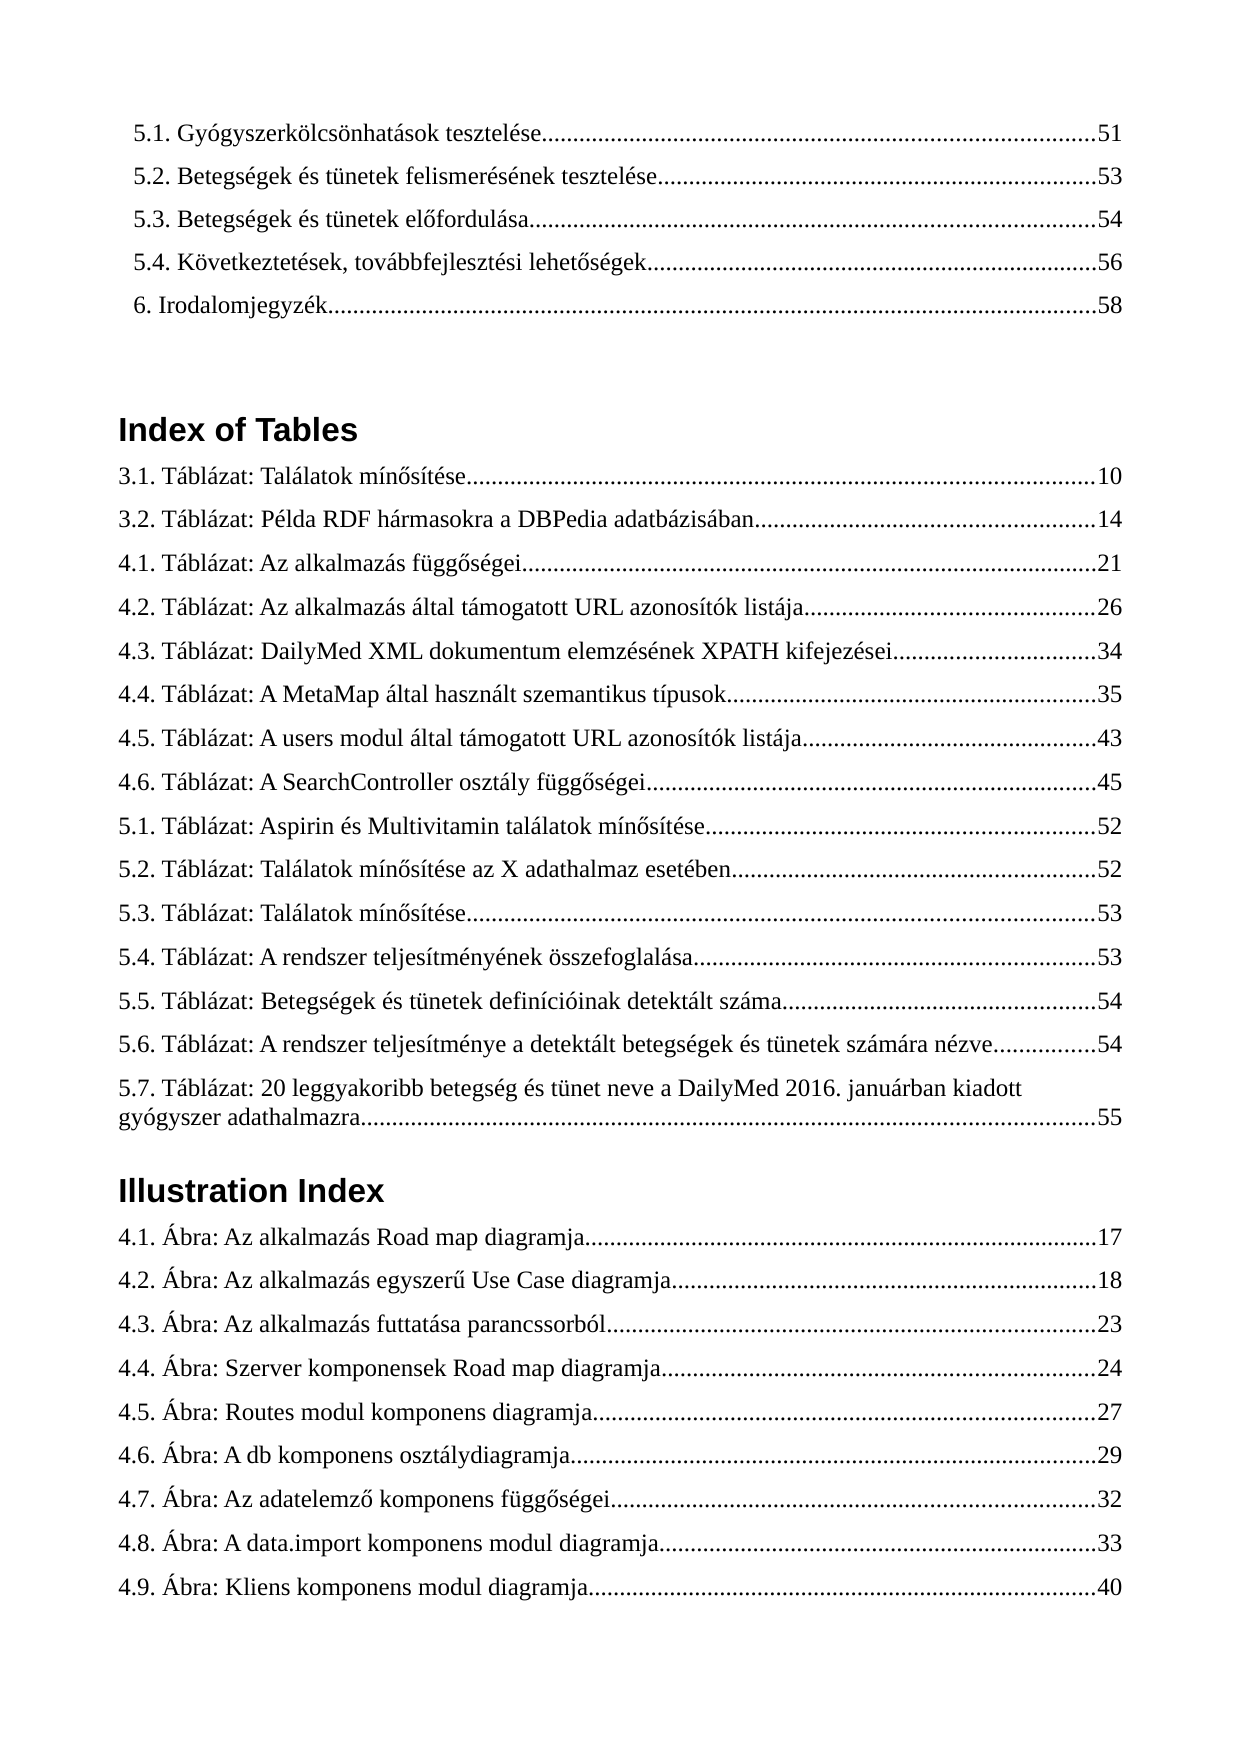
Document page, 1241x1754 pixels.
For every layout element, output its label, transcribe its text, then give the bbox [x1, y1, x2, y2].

text 4.2. Ábra: Az alkalmazás egyszerű Use Case diagramja 18 [118, 1265, 1122, 1294]
text 5.3. Táblázat: Találatok mínősítése 53 [118, 898, 1122, 927]
text 4.5. Táblázat: A users modul által támogatott URL azonosítók listája 43 [118, 723, 1122, 752]
text 5.7. Táblázat: 20 leggyakoribb betegség és tünet neve a DailyMed 2016. januárban kiadott gyógyszer adathalmazra 55 [118, 1073, 1122, 1131]
text 3.2. Táblázat: Példa RDF hármasokra a DBPedia adatbázisában 14 [118, 504, 1122, 533]
text 4.3. Ábra: Az alkalmazás futtatása parancssorból 23 [118, 1309, 1122, 1338]
text 4.6. Ábra: A db komponens osztálydiagramja 29 [118, 1440, 1122, 1469]
text 5.1. Táblázat: Aspirin és Multivitamin találatok mínősítése 52 [118, 811, 1122, 839]
text 5.5. Táblázat: Betegségek és tünetek definícióinak detektált száma 54 [118, 986, 1122, 1014]
text 4.4. Táblázat: A MetaMap által használt szemantikus típusok 35 [118, 679, 1122, 708]
text 4.7. Ábra: Az adatelemző komponens függőségei 32 [118, 1484, 1122, 1513]
text 4.3. Táblázat: DailyMed XML dokumentum elemzésének XPATH kifejezései 34 [118, 636, 1122, 664]
text 3.1. Táblázat: Találatok mínősítése 10 [118, 461, 1122, 489]
text 4.6. Táblázat: A SearchController osztály függőségei 45 [118, 767, 1122, 796]
text 5.2. Betegségek és tünetek felismerésének tesztelése 53 [133, 161, 1122, 190]
text 5.1. Gyógyszerkölcsönhatások tesztelése 51 [133, 118, 1122, 147]
text 5.2. Táblázat: Találatok mínősítése az X adathalmaz esetében 52 [118, 854, 1122, 883]
text 4.4. Ábra: Szerver komponensek Road map diagramja 24 [118, 1353, 1122, 1382]
text 4.1. Ábra: Az alkalmazás Road map diagramja 17 [118, 1222, 1122, 1250]
text 5.6. Táblázat: A rendszer teljesítménye a detektált betegségek és tünetek számára nézve 54 [118, 1029, 1122, 1058]
text 4.9. Ábra: Kliens komponens modul diagramja 40 [118, 1572, 1122, 1600]
text 6. Irodalomjegyzék 58 [133, 291, 1122, 319]
text 5.4. Táblázat: A rendszer teljesítményének összefoglalása 53 [118, 942, 1122, 971]
subtitle Illustration Index [118, 1171, 1122, 1209]
text 5.3. Betegségek és tünetek előfordulása 54 [133, 204, 1122, 233]
text 4.2. Táblázat: Az alkalmazás által támogatott URL azonosítók listája 26 [118, 592, 1122, 621]
text 5.4. Következtetések, továbbfejlesztési lehetőségek 56 [133, 247, 1122, 276]
text 4.8. Ábra: A data.import komponens modul diagramja 33 [118, 1528, 1122, 1557]
text 4.5. Ábra: Routes modul komponens diagramja 27 [118, 1397, 1122, 1425]
subtitle Index of Tables [118, 410, 1122, 448]
text 4.1. Táblázat: Az alkalmazás függőségei 21 [118, 548, 1122, 577]
